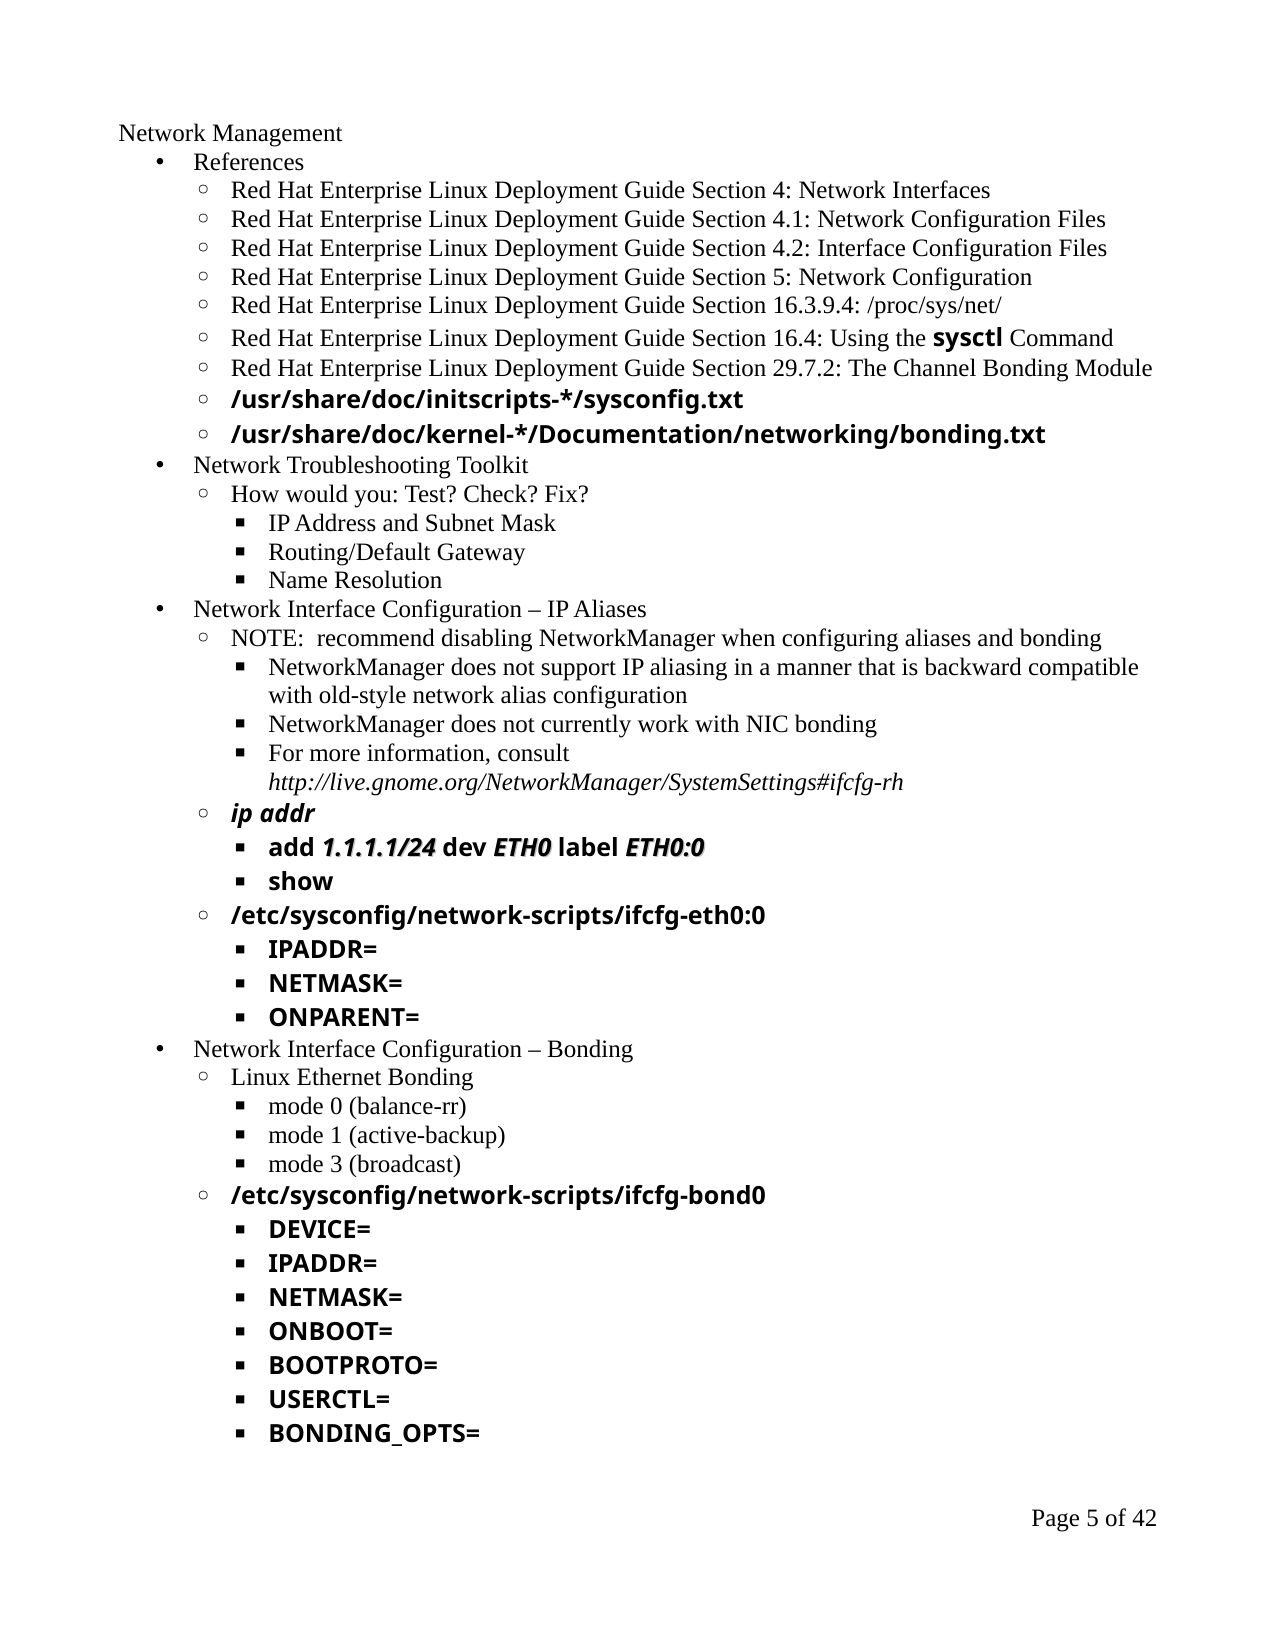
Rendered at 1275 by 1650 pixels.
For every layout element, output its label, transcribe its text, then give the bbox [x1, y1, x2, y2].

list Network Interface Configuration – Bonding [156, 1034, 1157, 1062]
list /etc/sysconfig/network-scripts/ifcfg-bond0 [193, 1177, 1157, 1212]
list /usr/share/doc/initscripts-*/sysconfig.txt [193, 382, 1157, 416]
list /etc/sysconfig/network-scripts/ifcfg-eth0:0 [193, 897, 1157, 932]
list NETMASK= [231, 966, 1157, 1000]
list ONBOOT= [231, 1314, 1157, 1348]
list How would you: Test? Check? Fix? [193, 479, 1157, 508]
list BONDING_OPTS= [231, 1416, 1157, 1450]
list show [231, 863, 1157, 897]
list Red Hat Enterprise Linux Deployment Guide Section 5: Network Configuration [193, 262, 1157, 291]
list NetworkManager does not support IP aliasing in a manner that is backward compatible with old-style network alias configuration [231, 652, 1157, 709]
list Network Troubleshooting Toolkit [156, 450, 1157, 479]
list IPADDR= [231, 932, 1157, 966]
list Routing/Default Gateway [231, 537, 1157, 565]
list add 1.1.1.1/24 dev eth0 label eth0:0 [231, 829, 1157, 863]
list IPADDR= [231, 1246, 1157, 1280]
list mode 3 (broadcast) [231, 1149, 1157, 1177]
list NOTE: recommend disabling NetworkManager when configuring aliases and bonding [193, 623, 1157, 652]
list mode 0 (balance-rr) [231, 1091, 1157, 1120]
list Name Resolution [231, 565, 1157, 594]
list ip addr [193, 795, 1157, 829]
list Red Hat Enterprise Linux Deployment Guide Section 4.2: Interface Configuration Files [193, 233, 1157, 262]
list BOOTPROTO= [231, 1348, 1157, 1382]
list Network Interface Configuration – IP Aliases [156, 594, 1157, 623]
list Red Hat Enterprise Linux Deployment Guide Section 29.7.2: The Channel Bonding Module [193, 353, 1157, 382]
list For more information, consult http://live.gnome.org/NetworkManager/SystemSettings#ifcfg-rh [231, 738, 1157, 795]
list Red Hat Enterprise Linux Deployment Guide Section 4: Network Interfaces [193, 176, 1157, 204]
list USERCTL= [231, 1382, 1157, 1416]
list /usr/share/doc/kernel-*/Documentation/networking/bonding.txt [193, 416, 1157, 450]
list Red Hat Enterprise Linux Deployment Guide Section 16.4: Using the sysctl Command [193, 319, 1157, 353]
list NETMASK= [231, 1280, 1157, 1314]
list Red Hat Enterprise Linux Deployment Guide Section 16.3.9.4: /proc/sys/net/ [193, 291, 1157, 319]
list DEVICE= [231, 1212, 1157, 1246]
list ONPARENT= [231, 1000, 1157, 1034]
text Network Management [118, 118, 1157, 147]
list References [156, 147, 1157, 176]
list Linux Ethernet Bonding [193, 1062, 1157, 1091]
list Red Hat Enterprise Linux Deployment Guide Section 4.1: Network Configuration Files [193, 204, 1157, 233]
list NetworkManager does not currently work with NIC bonding [231, 709, 1157, 738]
list IP Address and Subnet Mask [231, 508, 1157, 537]
list mode 1 (active-backup) [231, 1120, 1157, 1149]
